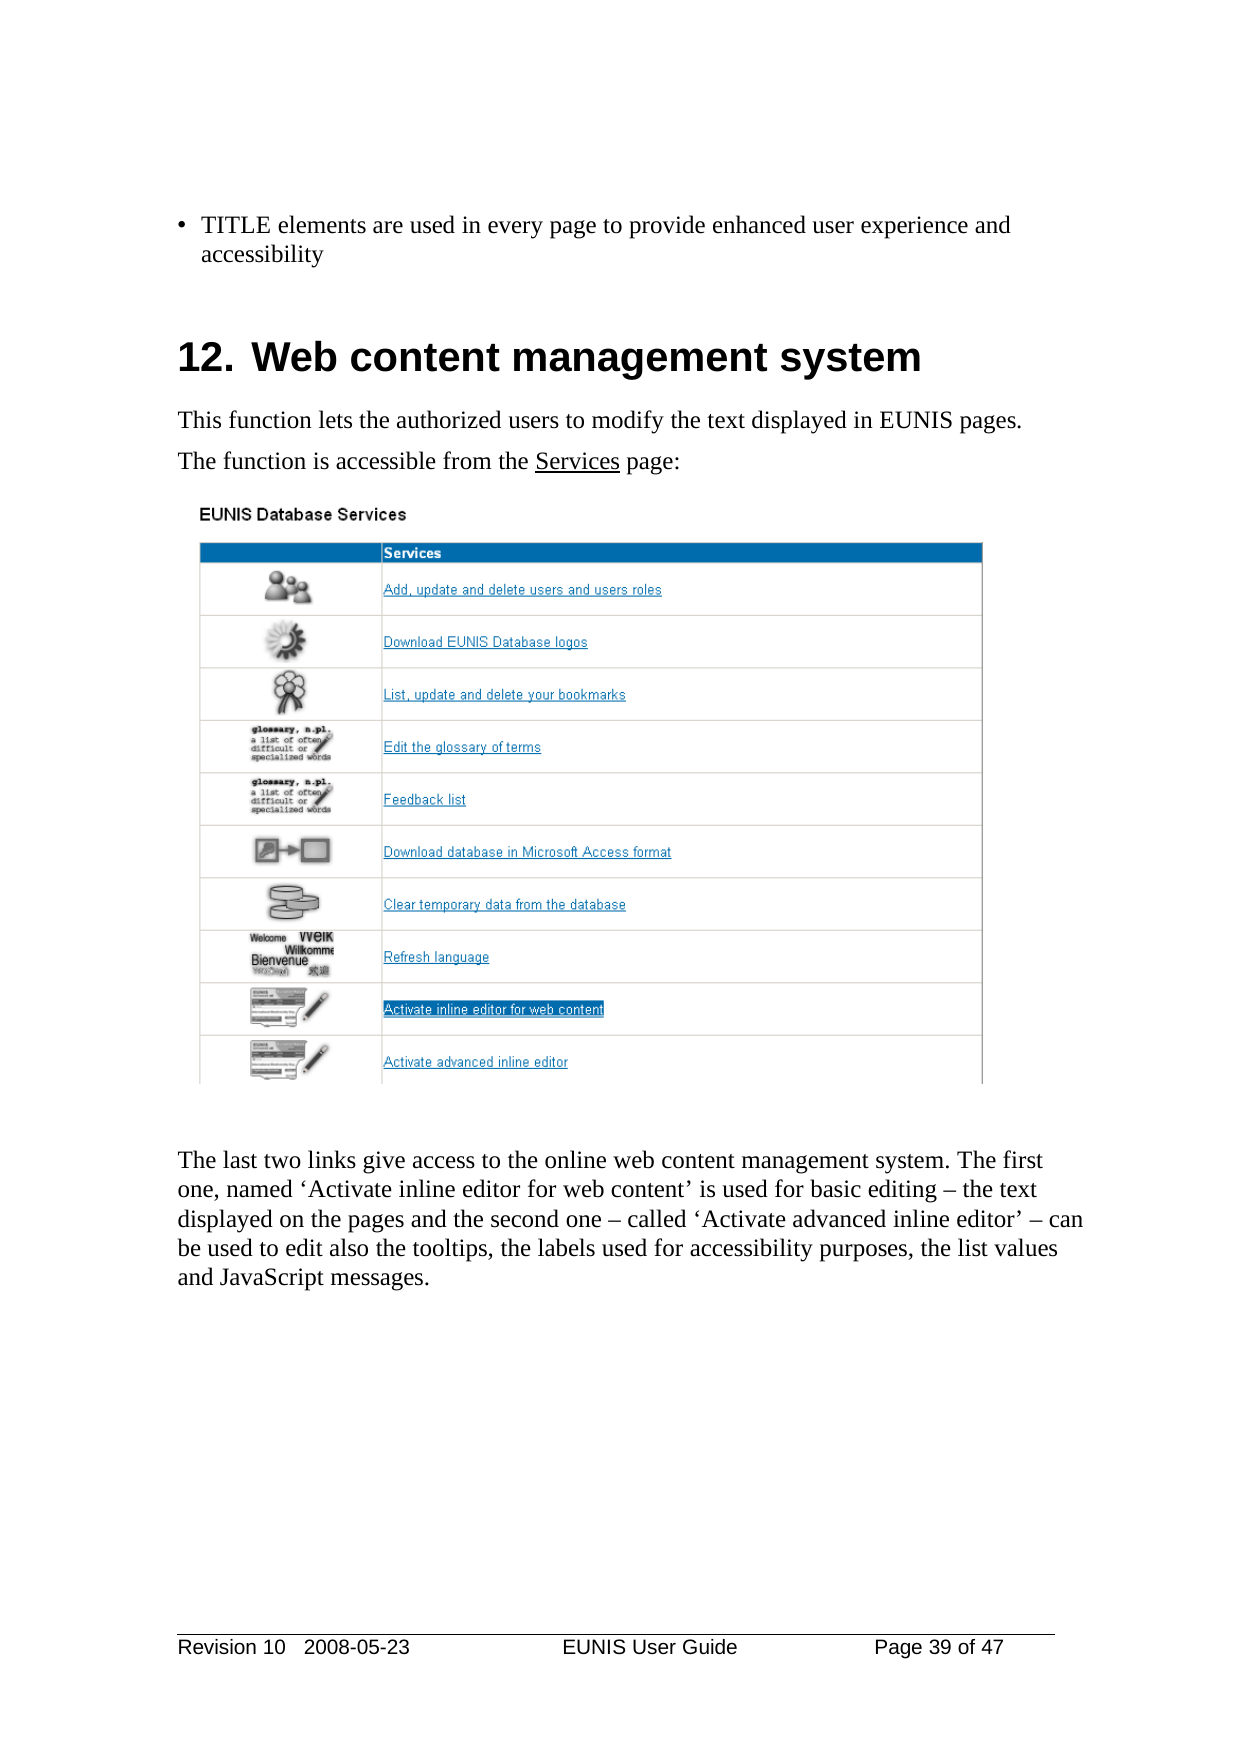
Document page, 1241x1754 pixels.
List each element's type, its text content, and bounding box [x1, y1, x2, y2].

text The last two links give access to the online web content management system. The first one, named ‘Activate inline editor for web content’ is used for basic editing – the text displayed on the pages and the second one – called ‘Activate advanced inline editor’ – can be used to edit also the tooltips, the labels used for accessibility purposes, the list values and JavaScript messages. [177, 1145, 1092, 1291]
picture [193, 496, 986, 1084]
subtitle Web content management system [177, 333, 1092, 381]
list TITLE elements are used in every page to provide enhanced user experience and accessibility [177, 210, 1092, 268]
text The function is accessible from the Services page: [177, 446, 1092, 475]
text This function lets the authorized users to modify the text displayed in EUNIS pages. [177, 405, 1092, 434]
